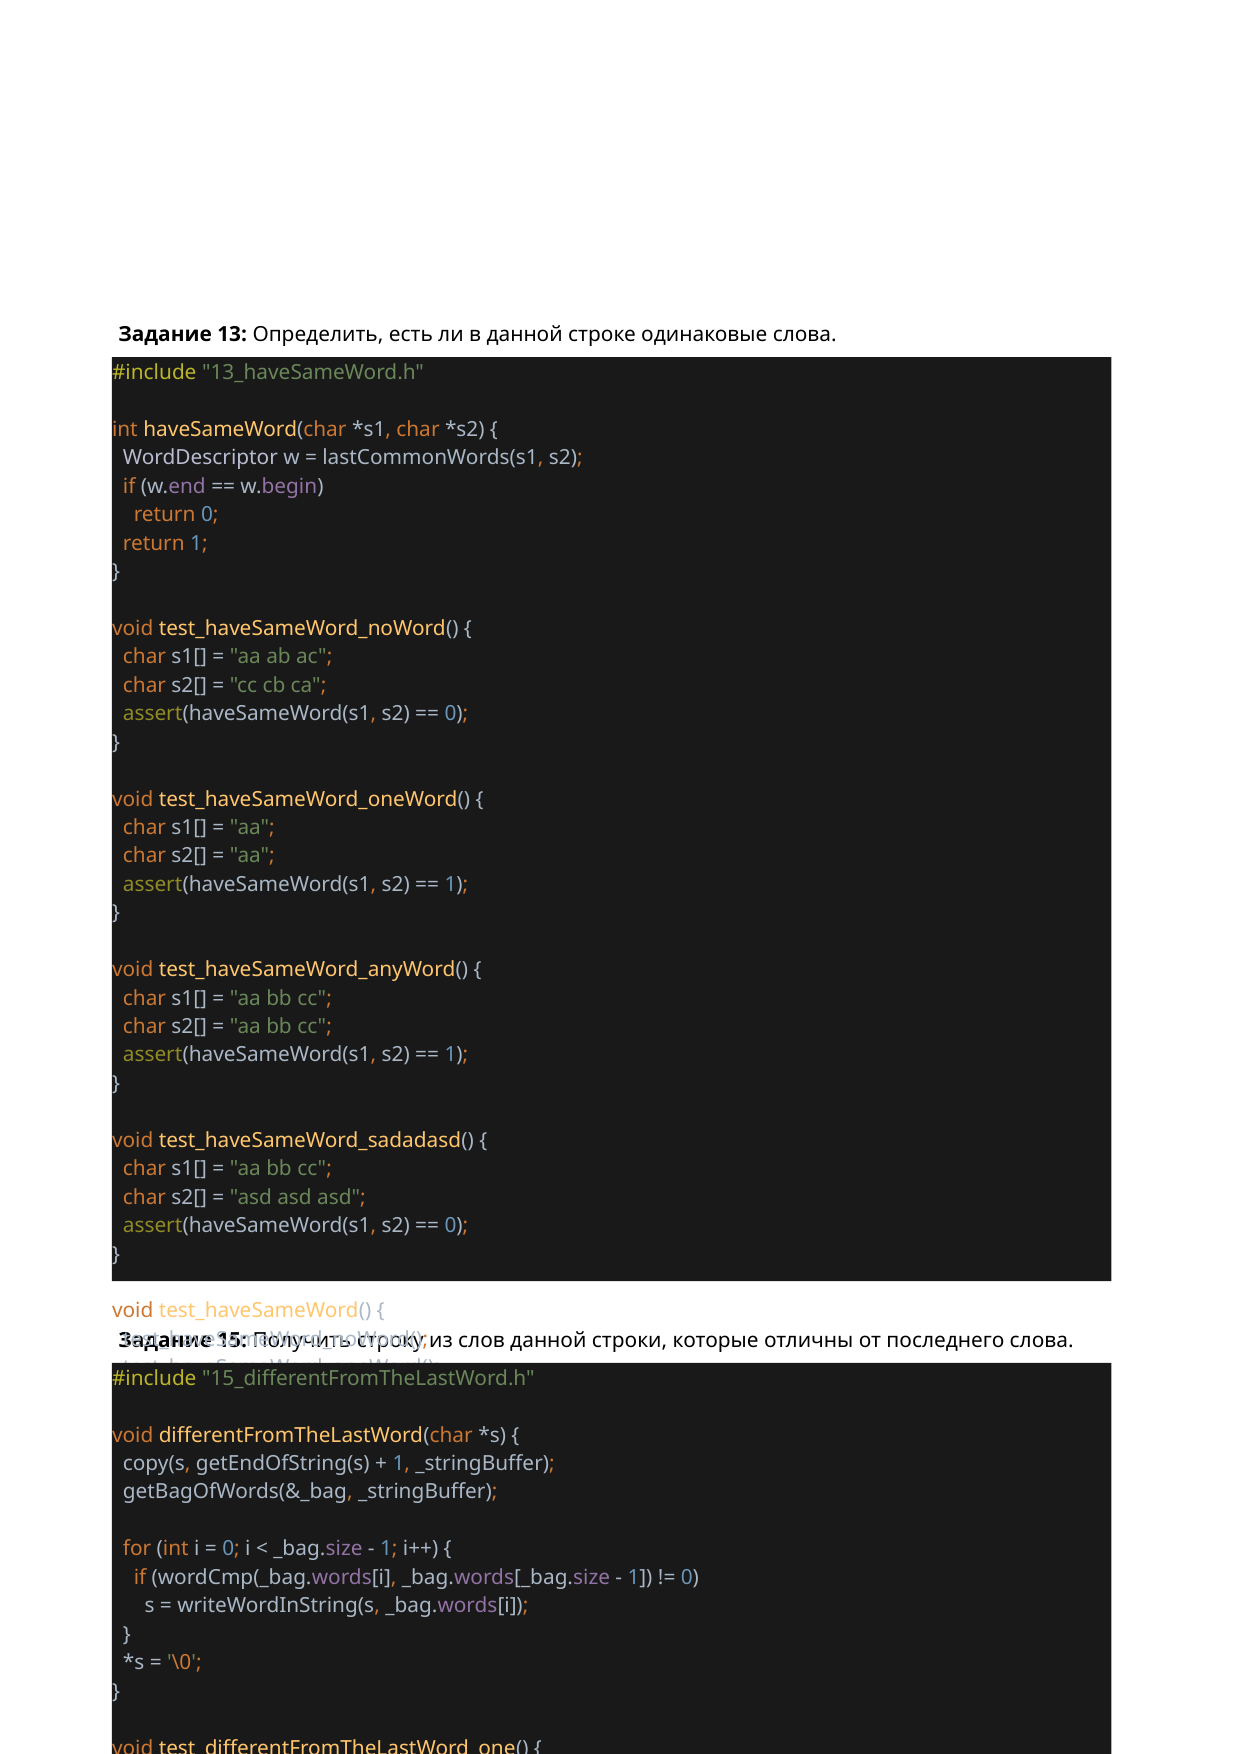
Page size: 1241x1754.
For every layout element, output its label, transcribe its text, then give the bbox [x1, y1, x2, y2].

text Задание 13: Определить, есть ли в данной строке одинаковые слова. [118, 319, 1122, 348]
text Задание 15: Получить строку из слов данной строки, которые отличны от последнего слова. [118, 1325, 1122, 1354]
